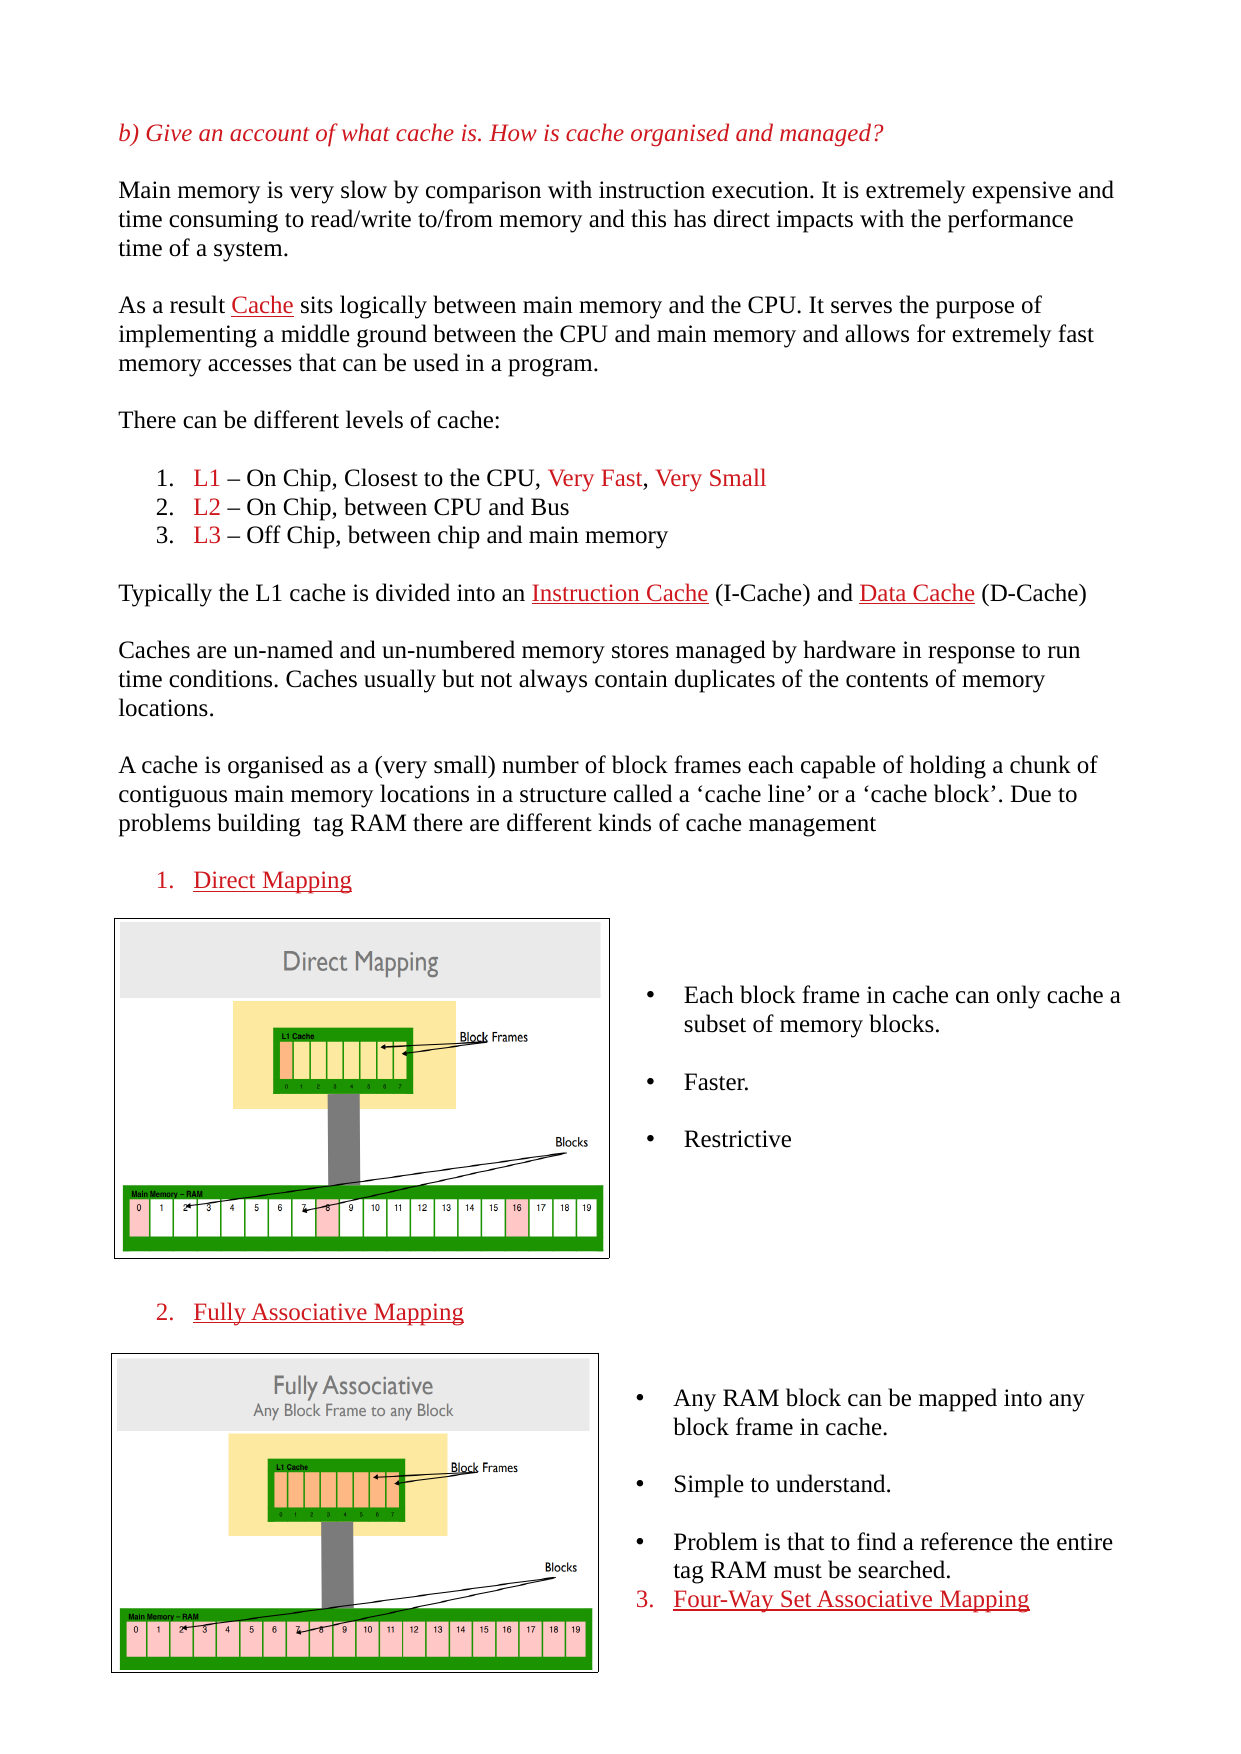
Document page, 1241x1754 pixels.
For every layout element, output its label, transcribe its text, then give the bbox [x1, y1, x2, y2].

list Four-Way Set Associative Mapping [599, 1584, 1122, 1613]
picture [117, 921, 606, 1255]
text As a result Cache sits logically between main memory and the CPU. It serves the purpose of implementing a middle ground between the CPU and main memory and allows for extremely fast memory accesses that can be used in a program. [118, 291, 1122, 377]
list Any RAM block can be mapped into any block frame in cache. [599, 1383, 1122, 1441]
text b) Give an account of what cache is. How is cache organised and managed? [118, 118, 1122, 147]
list Faster. [610, 1067, 1122, 1096]
text A cache is organised as a (very small) number of block frames each capable of holding a chunk of contiguous main memory locations in a structure called a ‘cache line’ or a ‘cache block’. Due to problems building tag RAM there are different kinds of cache management [118, 751, 1122, 837]
list Each block frame in cache can only cache a subset of memory blocks. [610, 981, 1122, 1038]
list L1 – On Chip, Closest to the CPU, Very Fast, Very Small [156, 463, 1122, 492]
list L2 – On Chip, between CPU and Bus [156, 492, 1122, 521]
list Direct Mapping [156, 866, 1122, 894]
text Main memory is very slow by comparison with instruction execution. It is extremely expensive and time consuming to read/write to/from memory and this has direct impacts with the performance time of a system. [118, 176, 1122, 262]
text Caches are un-named and un-numbered memory stores managed by hardware in response to run time conditions. Caches usually but not always contain duplicates of the contents of memory locations. [118, 636, 1122, 722]
list L3 – Off Chip, between chip and main memory [156, 521, 1122, 549]
picture [113, 1355, 596, 1670]
list Fully Associative Mapping [156, 1297, 1122, 1326]
list Simple to understand. [599, 1469, 1122, 1498]
list Problem is that to find a reference the entire tag RAM must be searched. [599, 1527, 1122, 1584]
text Typically the L1 cache is divided into an Instruction Cache (I-Cache) and Data Cache (D-Cache) [118, 578, 1122, 607]
text There can be different levels of cache: [118, 406, 1122, 434]
list Restrictive [610, 1124, 1122, 1153]
